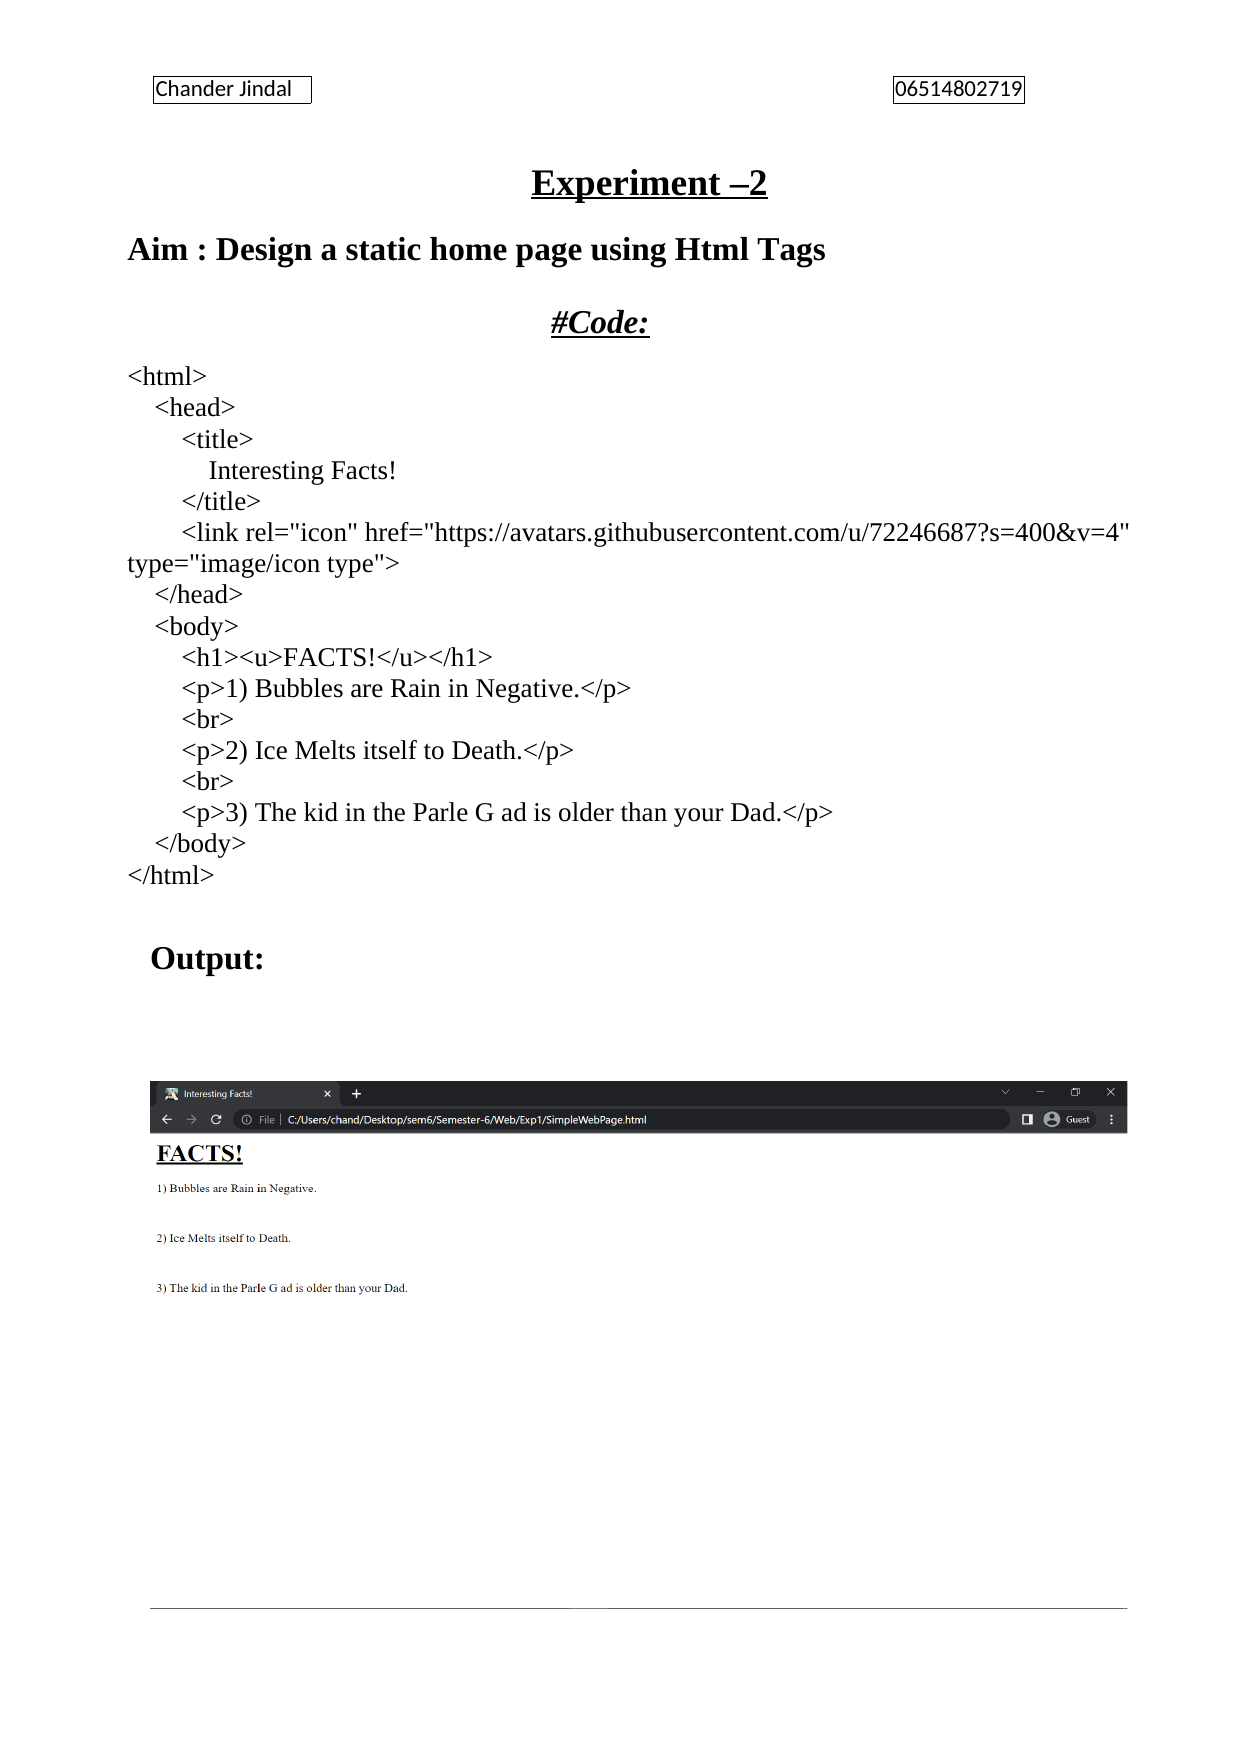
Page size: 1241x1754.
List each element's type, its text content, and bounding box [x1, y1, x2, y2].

text <body> [127, 609, 1171, 641]
text </title> [127, 485, 1171, 516]
text <p>3) The kid in the Parle G ad is older than your Dad.</p> [127, 796, 1171, 828]
text <title> [127, 423, 1171, 454]
text Experiment –2 [127, 160, 1171, 203]
text <p>2) Ice Melts itself to Death.</p> [127, 734, 1171, 765]
text <br> [127, 765, 1171, 796]
text <html> [127, 360, 1171, 392]
text Interesting Facts! [127, 454, 1171, 485]
picture [150, 1081, 1128, 1609]
text #Code: [150, 303, 782, 341]
text <head> [127, 392, 1171, 423]
text </html> [127, 859, 1171, 890]
text </body> [127, 828, 1171, 859]
text <p>1) Bubbles are Rain in Negative.</p> [127, 672, 1171, 703]
text <h1><u>FACTS!</u></h1> [127, 641, 1171, 672]
text </head> [127, 578, 1171, 609]
text <br> [127, 703, 1171, 734]
text <link rel="icon" href="https://avatars.githubusercontent.com/u/72246687?s=400&v=4" type="image/icon type"> [127, 516, 1171, 578]
subtitle Output: [150, 938, 1171, 976]
text Aim : Design a static home page using Html Tags [127, 229, 1171, 268]
